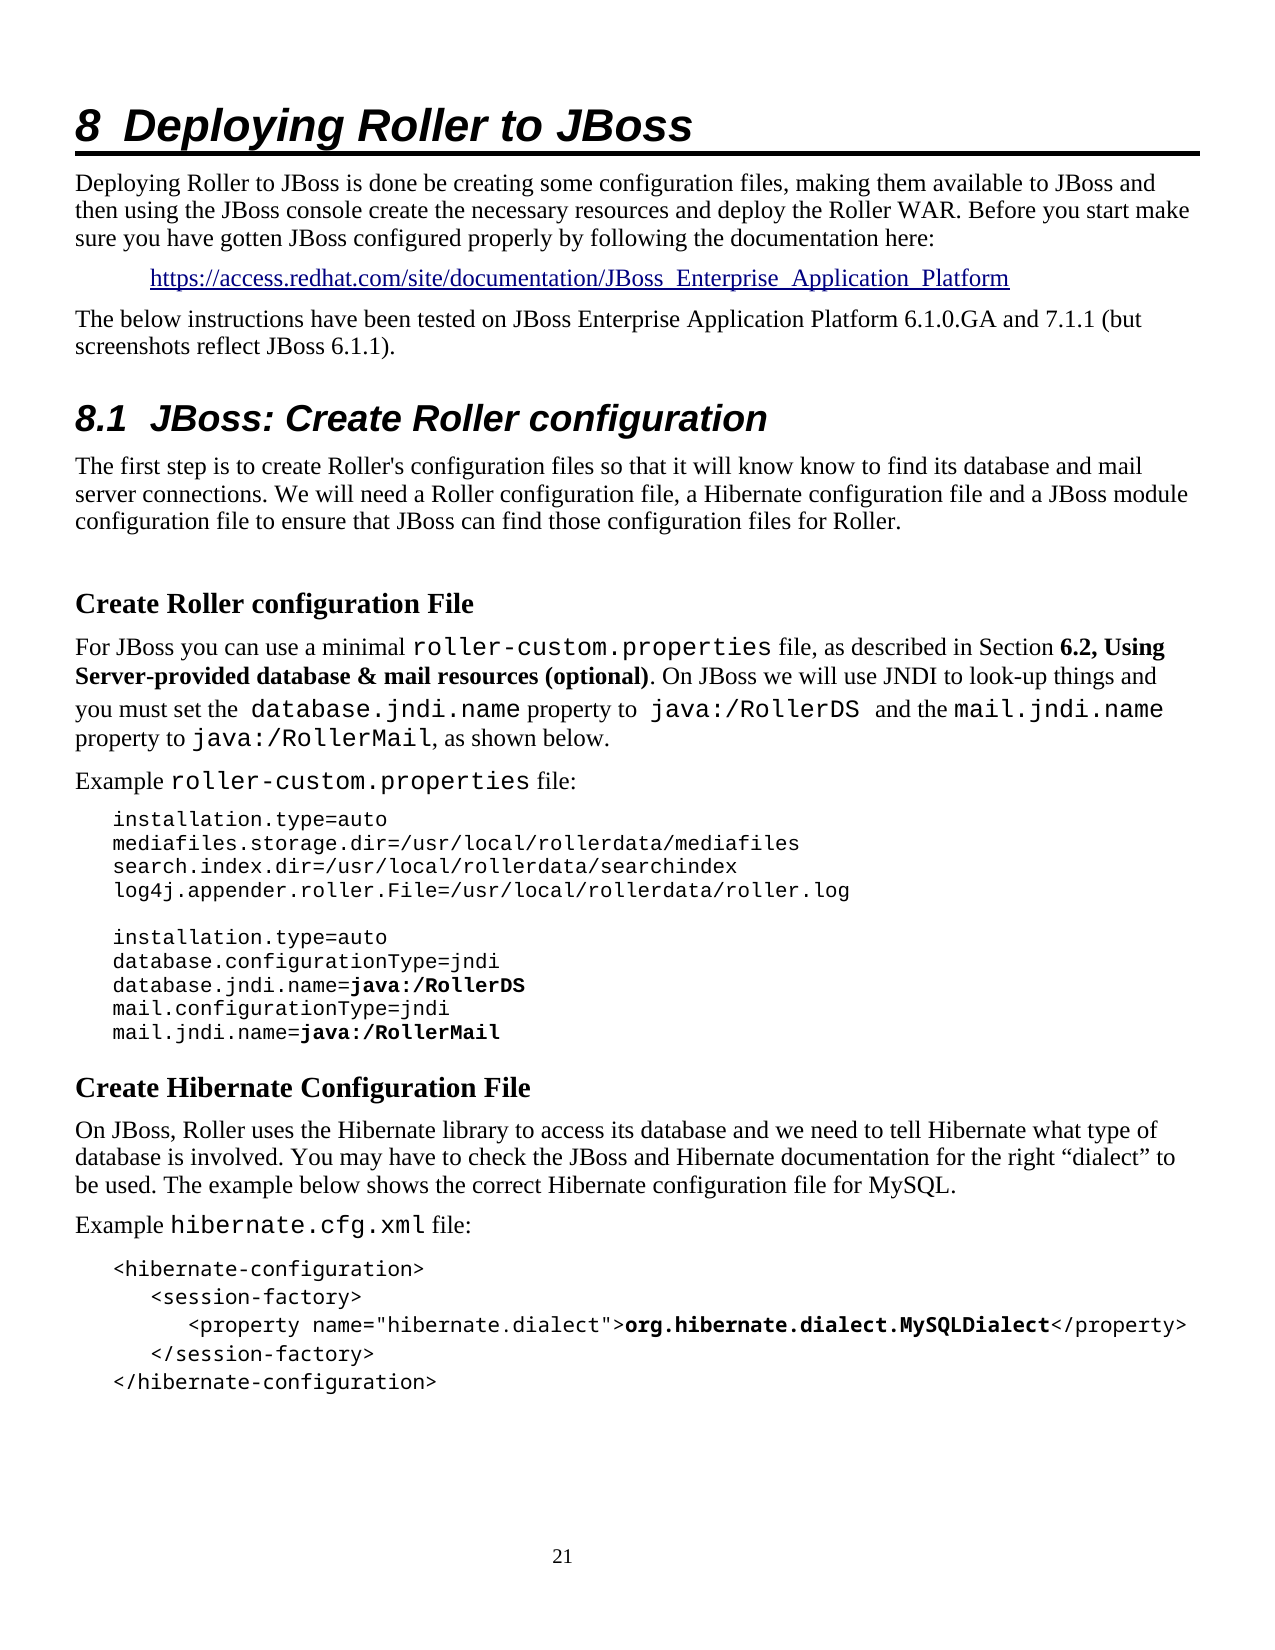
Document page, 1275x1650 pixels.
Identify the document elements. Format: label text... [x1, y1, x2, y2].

text installation.type=auto [75, 809, 1200, 833]
text Example roller-custom.properties file: [0, 767, 1200, 797]
text For JBoss you can use a minimal roller-custom.properties file, as described in Section 6.2, Using Server-provided database & mail resources (optional). On JBoss we will use JNDI to look-up things and you must set the database.jndi.name property to java:/RollerDS and the mail.jndi.name property to java:/RollerMail, as shown below. [75, 633, 1200, 754]
text Create Hibernate Configuration File [75, 1071, 1200, 1103]
text mediafiles.storage.dir=/usr/local/rollerdata/mediafiles [75, 833, 1200, 856]
text installation.type=auto [75, 927, 1200, 951]
text search.index.dir=/usr/local/rollerdata/searchindex [75, 856, 1200, 880]
text <session-factory> [75, 1282, 1200, 1311]
text Deploying Roller to JBoss is done be creating some configuration files, making them available to JBoss and then using the JBoss console create the necessary resources and deploy the Roller WAR. Before you start make sure you have gotten JBoss configured properly by following the documentation here: [75, 169, 1200, 252]
text Create Roller configuration File [75, 588, 1200, 620]
text <property name="hibernate.dialect">org.hibernate.dialect.MySQLDialect</property> [75, 1311, 1200, 1339]
text mail.configurationType=jndi [75, 998, 1200, 1022]
text https://access.redhat.com/site/documentation/JBoss_Enterprise_Application_Platform [75, 264, 1200, 292]
text mail.jndi.name=java:/RollerMail [75, 1022, 1200, 1046]
text log4j.appender.roller.File=/usr/local/rollerdata/roller.log [75, 880, 1200, 904]
text </session-factory> [75, 1339, 1200, 1367]
text <hibernate-configuration> [75, 1254, 1200, 1282]
text </hibernate-configuration> [75, 1367, 1200, 1396]
subtitle JBoss: Create Roller configuration [75, 398, 1200, 439]
text database.jndi.name=java:/RollerDS [75, 974, 1200, 998]
text The below instructions have been tested on JBoss Enterprise Application Platform 6.1.0.GA and 7.1.1 (but screenshots reflect JBoss 6.1.1). [75, 305, 1200, 360]
text database.configurationType=jndi [75, 951, 1200, 974]
text Example hibernate.cfg.xml file: [0, 1211, 1200, 1241]
subtitle Deploying Roller to JBoss [75, 100, 1200, 151]
text On JBoss, Roller uses the Hibernate library to access its database and we need to tell Hibernate what type of database is involved. You may have to check the JBoss and Hibernate documentation for the right “dialect” to be used. The example below shows the correct Hibernate configuration file for MySQL. [75, 1116, 1200, 1199]
text The first step is to create Roller's configuration files so that it will know know to find its database and mail server connections. We will need a Roller configuration file, a Hibernate configuration file and a JBoss module configuration file to ensure that JBoss can find those configuration files for Roller. [75, 452, 1200, 535]
